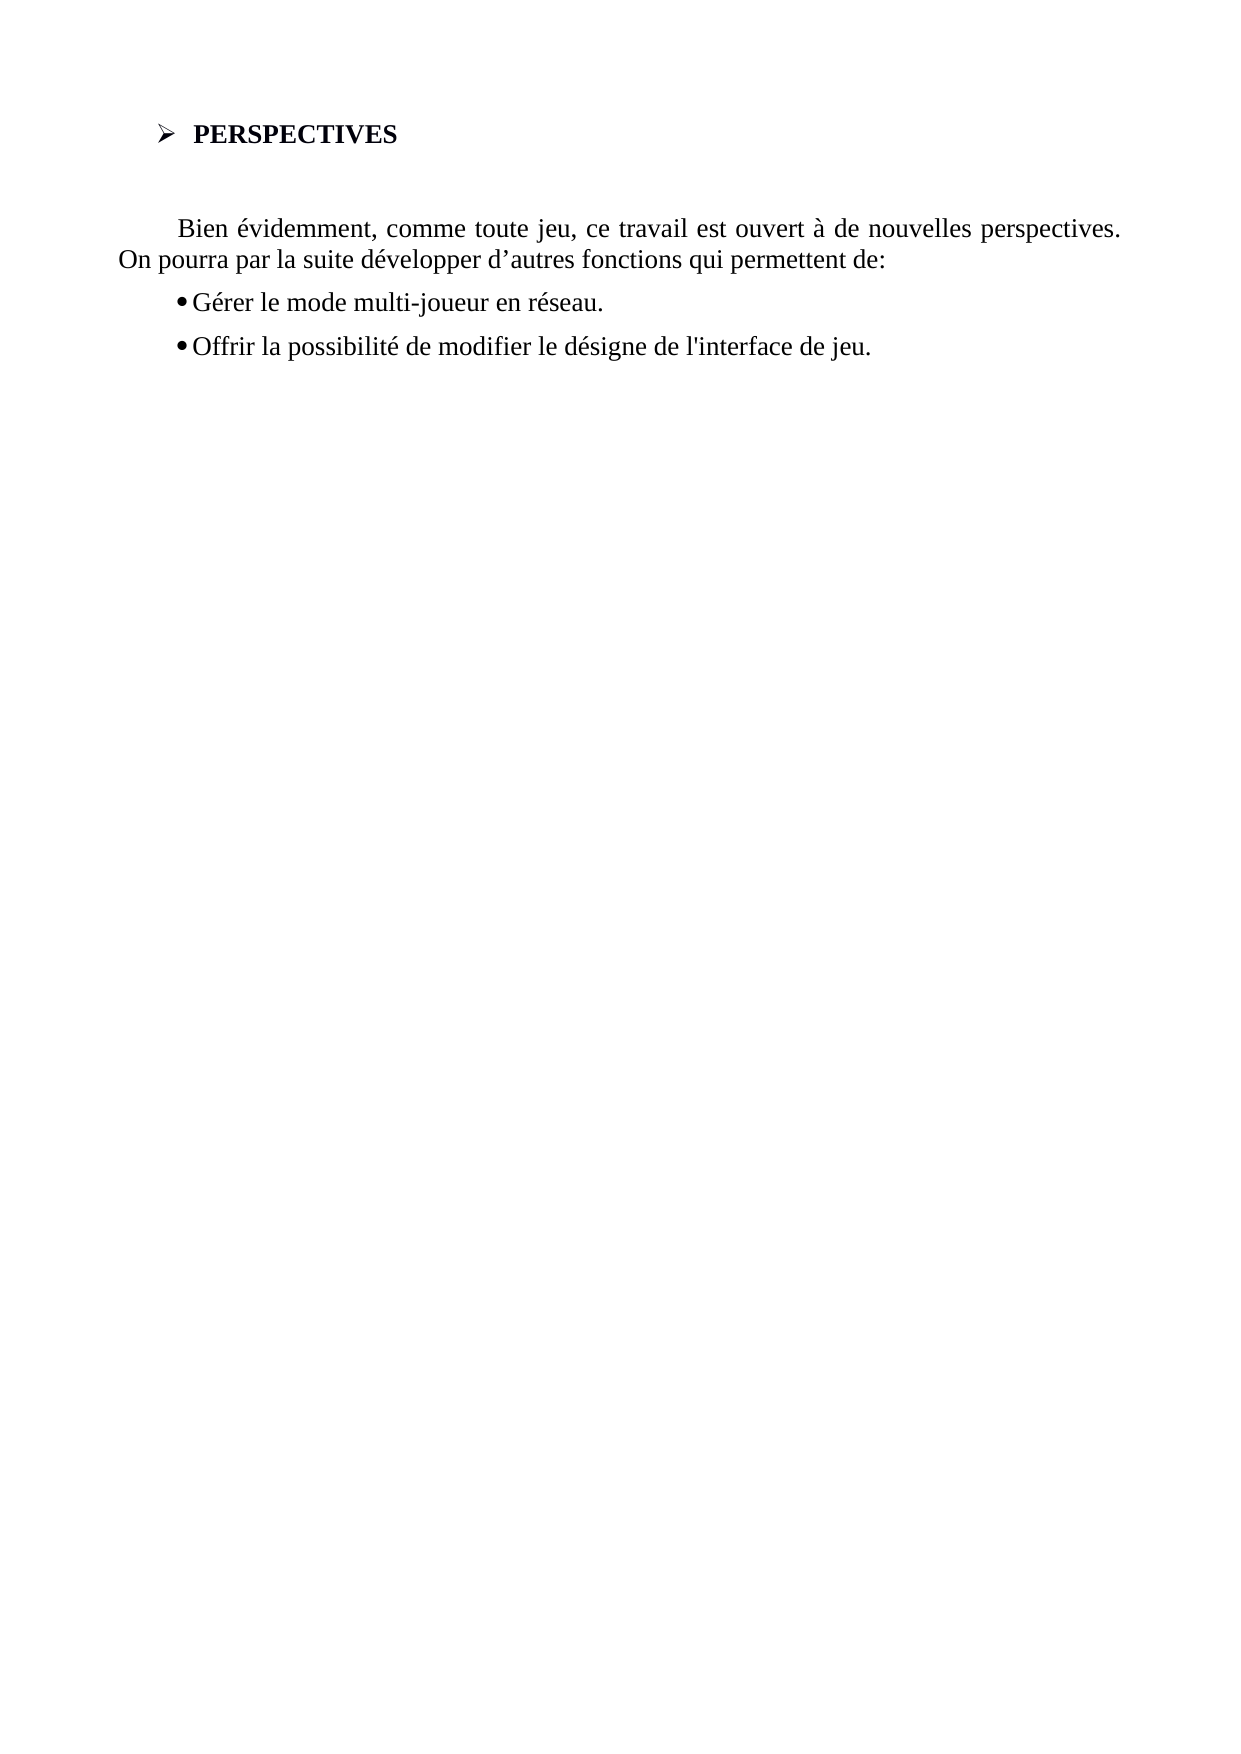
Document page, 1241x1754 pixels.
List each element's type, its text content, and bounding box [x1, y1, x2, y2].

list Gérer le mode multi-joueur en réseau. [118, 286, 1122, 318]
list Offrir la possibilité de modifier le désigne de l'interface de jeu. [118, 330, 1122, 361]
list Perspectives [156, 118, 1122, 149]
text Bien évidemment, comme toute jeu, ce travail est ouvert à de nouvelles perspectives. On pourra par la suite développer d’autres fonctions qui permettent de: [118, 212, 1122, 274]
